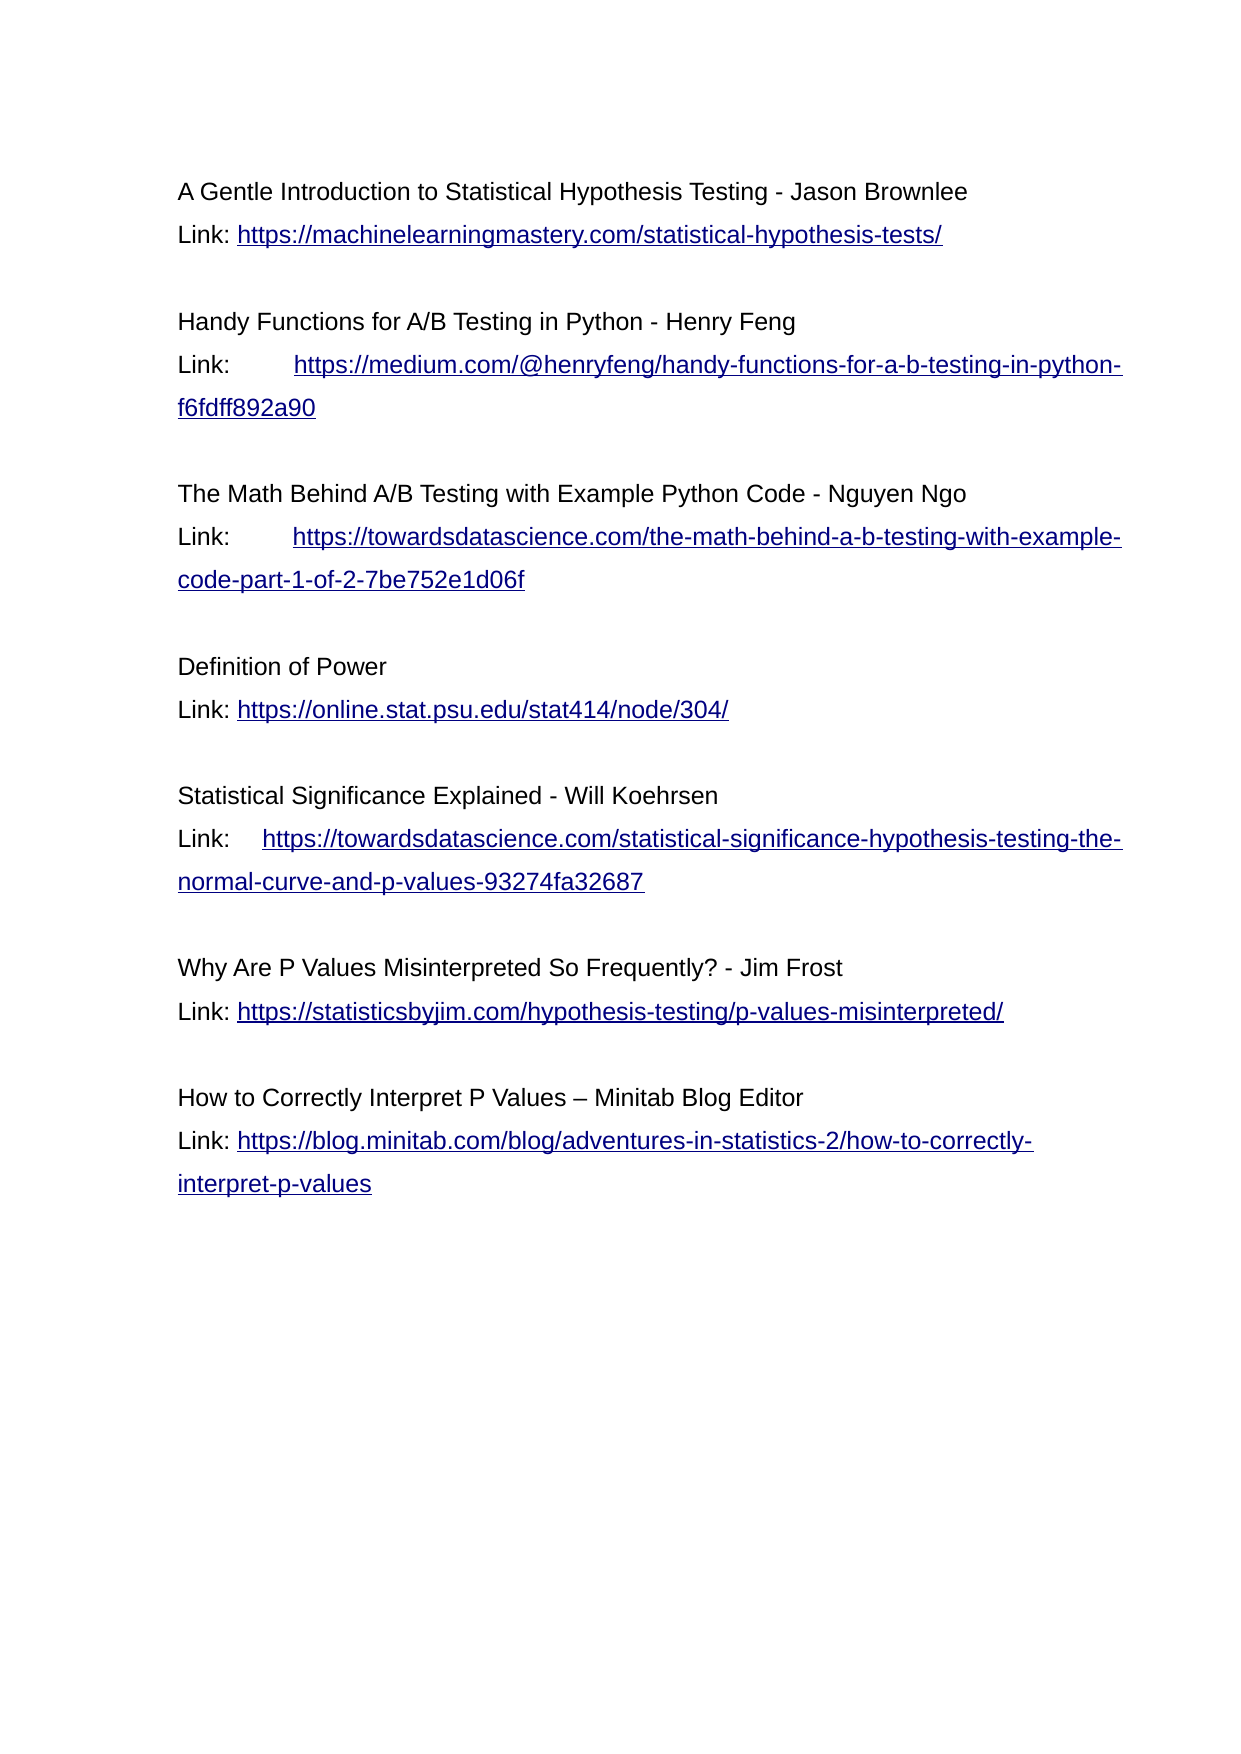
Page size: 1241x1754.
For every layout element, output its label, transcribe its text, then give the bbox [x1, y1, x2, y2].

text Statistical Significance Explained - Will Koehrsen [177, 781, 1122, 810]
text Link: https://blog.minitab.com/blog/adventures-in-statistics-2/how-to-correctly-interpret-p-values [177, 1126, 1122, 1198]
text Definition of Power [177, 652, 1122, 680]
text Link: https://machinelearningmastery.com/statistical-hypothesis-tests/ [177, 220, 1122, 249]
text Why Are P Values Misinterpreted So Frequently? - Jim Frost [177, 953, 1122, 982]
text Link: https://medium.com/@henryfeng/handy-functions-for-a-b-testing-in-python-f6fdff892a90 [177, 350, 1122, 422]
text A Gentle Introduction to Statistical Hypothesis Testing - Jason Brownlee [177, 177, 1122, 206]
text How to Correctly Interpret P Values – Minitab Blog Editor [177, 1083, 1122, 1112]
text Link: https://towardsdatascience.com/the-math-behind-a-b-testing-with-example-code-part-1-of-2-7be752e1d06f [177, 522, 1122, 594]
text Handy Functions for A/B Testing in Python - Henry Feng [177, 307, 1122, 335]
text The Math Behind A/B Testing with Example Python Code - Nguyen Ngo [177, 479, 1122, 508]
text Link: https://towardsdatascience.com/statistical-significance-hypothesis-testing-the-normal-curve-and-p-values-93274fa32687 [177, 824, 1122, 896]
text Link: https://statisticsbyjim.com/hypothesis-testing/p-values-misinterpreted/ [177, 997, 1122, 1025]
text Link: https://online.stat.psu.edu/stat414/node/304/ [177, 695, 1122, 723]
